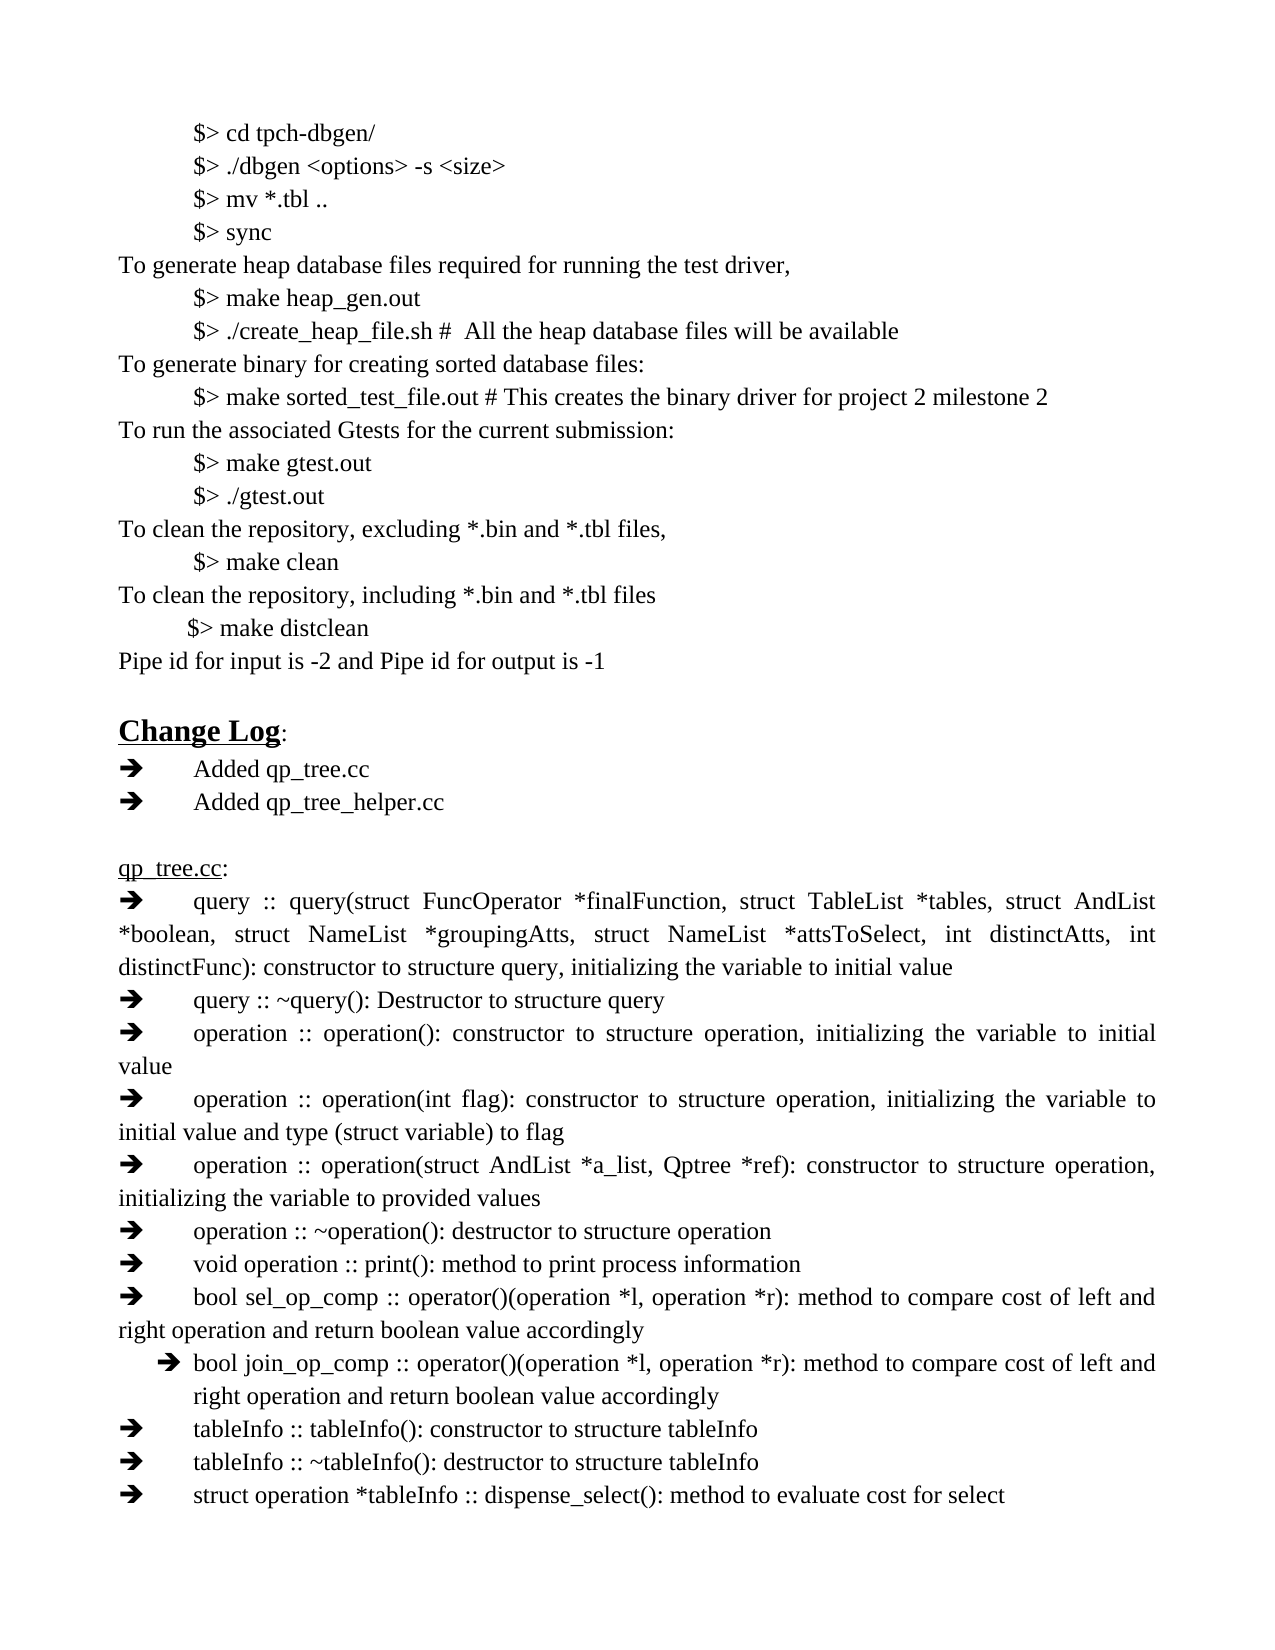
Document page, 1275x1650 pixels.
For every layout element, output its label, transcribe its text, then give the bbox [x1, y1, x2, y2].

list $> cd tpch-dbgen/ [156, 118, 1157, 147]
list bool join_op_comp :: operator()(operation *l, operation *r): method to compare cost of left and right operation and return boolean value accordingly [156, 1348, 1157, 1410]
list Added qp_tree.cc [118, 754, 1157, 782]
list struct operation *tableInfo :: dispense_select(): method to evaluate cost for select [118, 1480, 1157, 1509]
list Added qp_tree_helper.cc [118, 787, 1157, 816]
list operation :: operation(int flag): constructor to structure operation, initializing the variable to initial value and type (struct variable) to flag [118, 1084, 1157, 1146]
list To clean the repository, including *.bin and *.tbl files [118, 580, 1157, 609]
list $> make sorted_test_file.out # This creates the binary driver for project 2 milestone 2 [118, 382, 1157, 411]
list qp_tree.cc: [118, 853, 1157, 882]
list $> ./dbgen <options> -s <size> [156, 151, 1157, 180]
list $> make distclean [118, 613, 1157, 642]
list $> ./gtest.out [118, 481, 1157, 510]
list $> sync [156, 217, 1157, 246]
list bool sel_op_comp :: operator()(operation *l, operation *r): method to compare cost of left and right operation and return boolean value accordingly [118, 1282, 1157, 1344]
list To run the associated Gtests for the current submission: [118, 415, 1157, 444]
list $> mv *.tbl .. [156, 184, 1157, 213]
list operation :: operation(struct AndList *a_list, Qptree *ref): constructor to structure operation, initializing the variable to provided values [118, 1150, 1157, 1212]
text To clean the repository, excluding *.bin and *.tbl files, [118, 514, 1157, 543]
list query :: ~query(): Destructor to structure query [118, 985, 1157, 1014]
list Pipe id for input is -2 and Pipe id for output is -1 [118, 646, 1157, 675]
list tableInfo :: ~tableInfo(): destructor to structure tableInfo [118, 1447, 1157, 1476]
list query :: query(struct FuncOperator *finalFunction, struct TableList *tables, struct AndList *boolean, struct NameList *groupingAtts, struct NameList *attsToSelect, int distinctAtts, int distinctFunc): constructor to structure query, initializing the variable to initial value [118, 886, 1157, 981]
list tableInfo :: tableInfo(): constructor to structure tableInfo [118, 1414, 1157, 1443]
list To generate binary for creating sorted database files: [118, 349, 1157, 378]
list To generate heap database files required for running the test driver, [118, 250, 1157, 279]
list $> make heap_gen.out [118, 283, 1157, 312]
list Change Log: [118, 712, 1157, 748]
list operation :: operation(): constructor to structure operation, initializing the variable to initial value [118, 1018, 1157, 1080]
list $> make clean [156, 547, 1157, 576]
list $> ./create_heap_file.sh # All the heap database files will be available [118, 316, 1157, 345]
list operation :: ~operation(): destructor to structure operation [118, 1216, 1157, 1245]
list $> make gtest.out [118, 448, 1157, 477]
list void operation :: print(): method to print process information [118, 1249, 1157, 1278]
